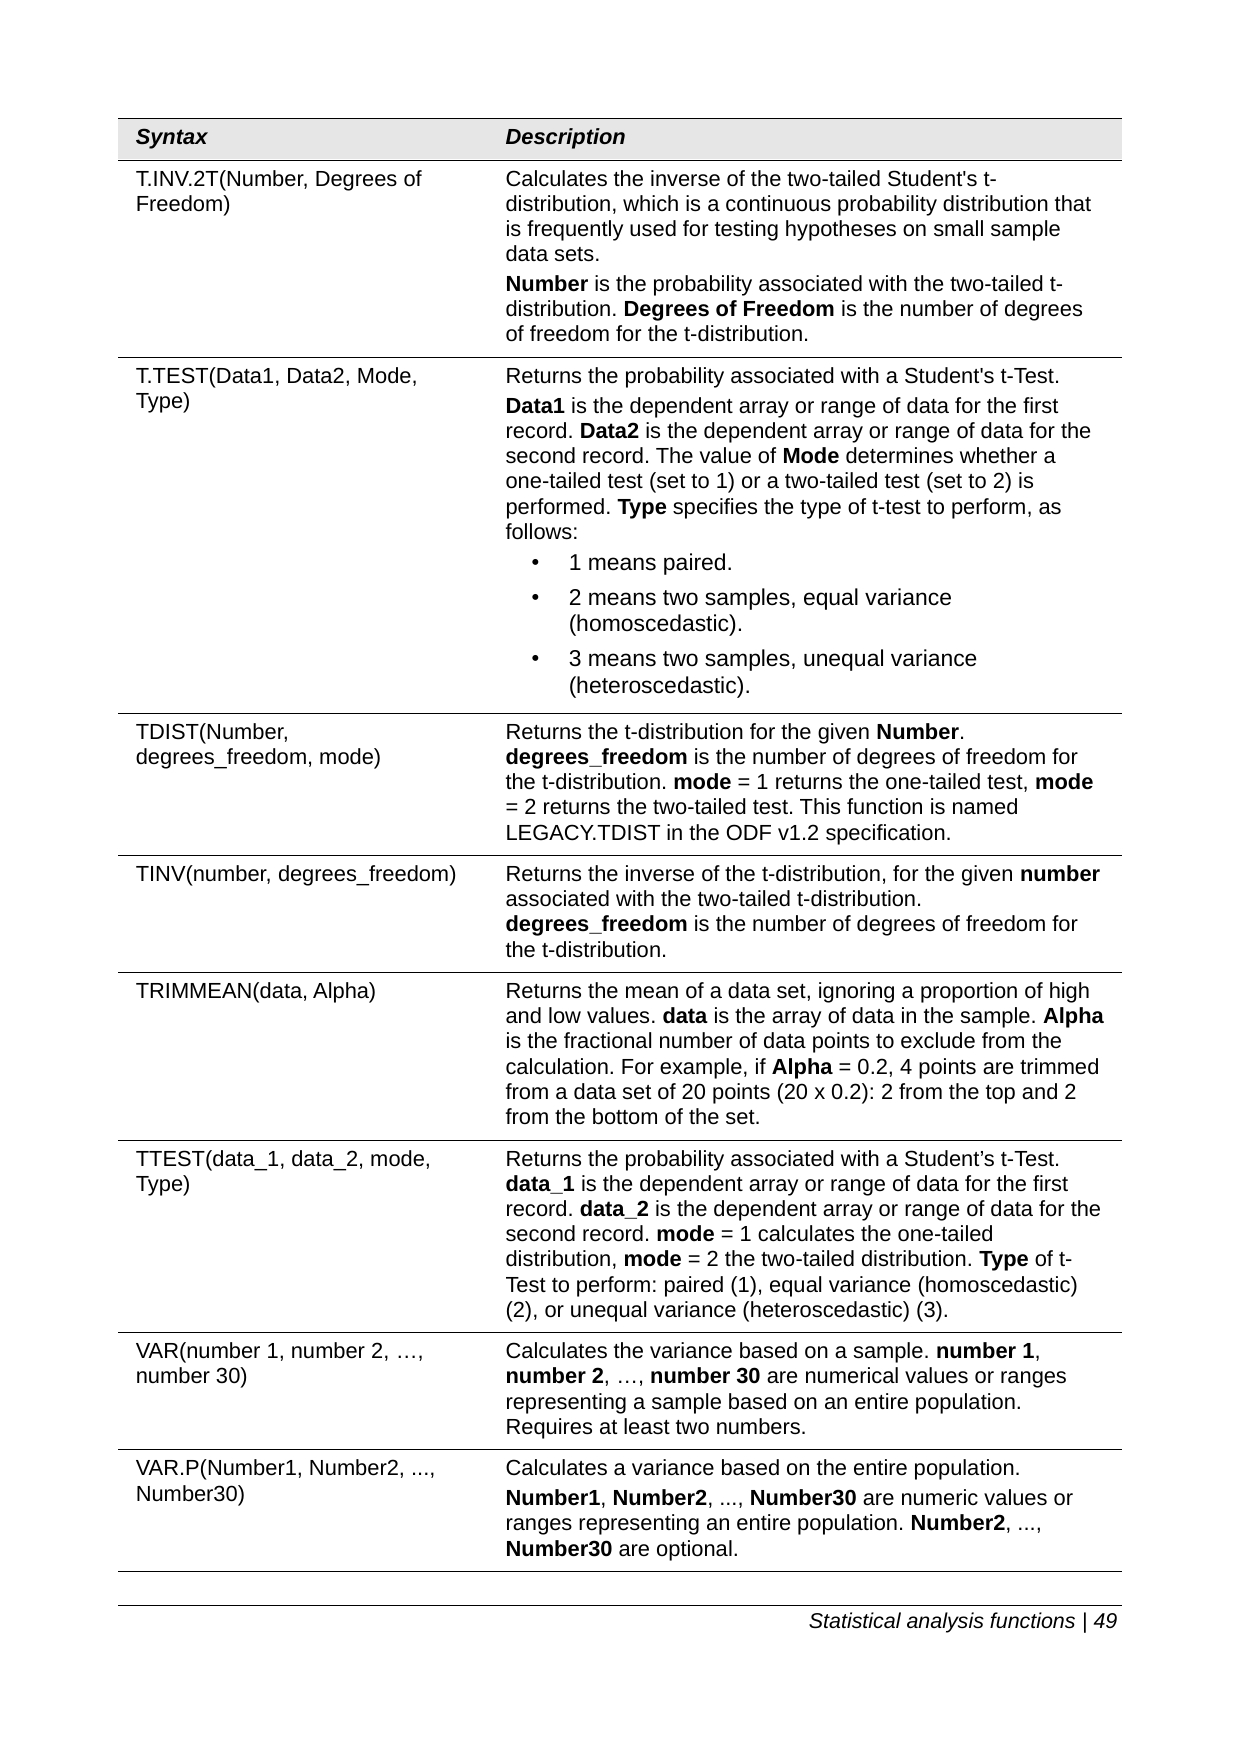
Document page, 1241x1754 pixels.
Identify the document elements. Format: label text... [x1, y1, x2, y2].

table_cell TINV(number, degrees_freedom) [118, 856, 488, 972]
table_cell Returns the mean of a data set, ignoring a proportion of high and low values. data is the array of data in the sample. Alpha is the fractional number of data points to exclude from the calculation. For example, if Alpha = 0.2, 4 points are trimmed from a data set of 20 points (20 x 0.2): 2 from the top and 2 from the bottom of the set. [488, 973, 1122, 1139]
table_cell VAR.P(Number1, Number2, ..., Number30) [118, 1450, 488, 1571]
table_header Description [488, 119, 1122, 159]
table_cell TRIMMEAN(data, Alpha) [118, 973, 488, 1139]
table_cell T.INV.2T(Number, Degrees of Freedom) [118, 161, 488, 357]
table_cell Calculates a variance based on the entire population. Number1, Number2, ..., Number30 are numeric values or ranges representing an entire population. Number2, ..., Number30 are optional. [488, 1450, 1122, 1571]
table_cell Calculates the inverse of the two-tailed Student's t-distribution, which is a continuous probability distribution that is frequently used for testing hypotheses on small sample data sets. Number is the probability associated with the two-tailed t-distribution. Degrees of Freedom is the number of degrees of freedom for the t-distribution. [488, 161, 1122, 357]
table_cell T.TEST(Data1, Data2, Mode, Type) [118, 358, 488, 713]
table_cell TDIST(Number, degrees_freedom, mode) [118, 714, 488, 855]
table_cell TTEST(data_1, data_2, mode, Type) [118, 1141, 488, 1332]
table_cell Returns the probability associated with a Student's t-Test. Data1 is the dependent array or range of data for the first record. Data2 is the dependent array or range of data for the second record. The value of Mode determines whether a one-tailed test (set to 1) or a two-tailed test (set to 2) is performed. Type specifies the type of t-test to perform, as follows: 1 means paired. 2 means two samples, equal variance (homoscedastic). 3 means two samples, unequal variance (heteroscedastic). [488, 358, 1122, 713]
table_cell Returns the inverse of the t-distribution, for the given number associated with the two-tailed t-distribution. degrees_freedom is the number of degrees of freedom for the t-distribution. [488, 856, 1122, 972]
table_header Syntax [118, 119, 488, 159]
table_cell Calculates the variance based on a sample. number 1, number 2, …, number 30 are numerical values or ranges representing a sample based on an entire population. Requires at least two numbers. [488, 1333, 1122, 1449]
table_cell Returns the probability associated with a Student’s t-Test. data_1 is the dependent array or range of data for the first record. data_2 is the dependent array or range of data for the second record. mode = 1 calculates the one-tailed distribution, mode = 2 the two-tailed distribution. Type of t-Test to perform: paired (1), equal variance (homoscedastic) (2), or unequal variance (heteroscedastic) (3). [488, 1141, 1122, 1332]
table_cell VAR(number 1, number 2, …, number 30) [118, 1333, 488, 1449]
table_cell Returns the t-distribution for the given Number. degrees_freedom is the number of degrees of freedom for the t-distribution. mode = 1 returns the one-tailed test, mode = 2 returns the two-tailed test. This function is named LEGACY.TDIST in the ODF v1.2 specification. [488, 714, 1122, 855]
